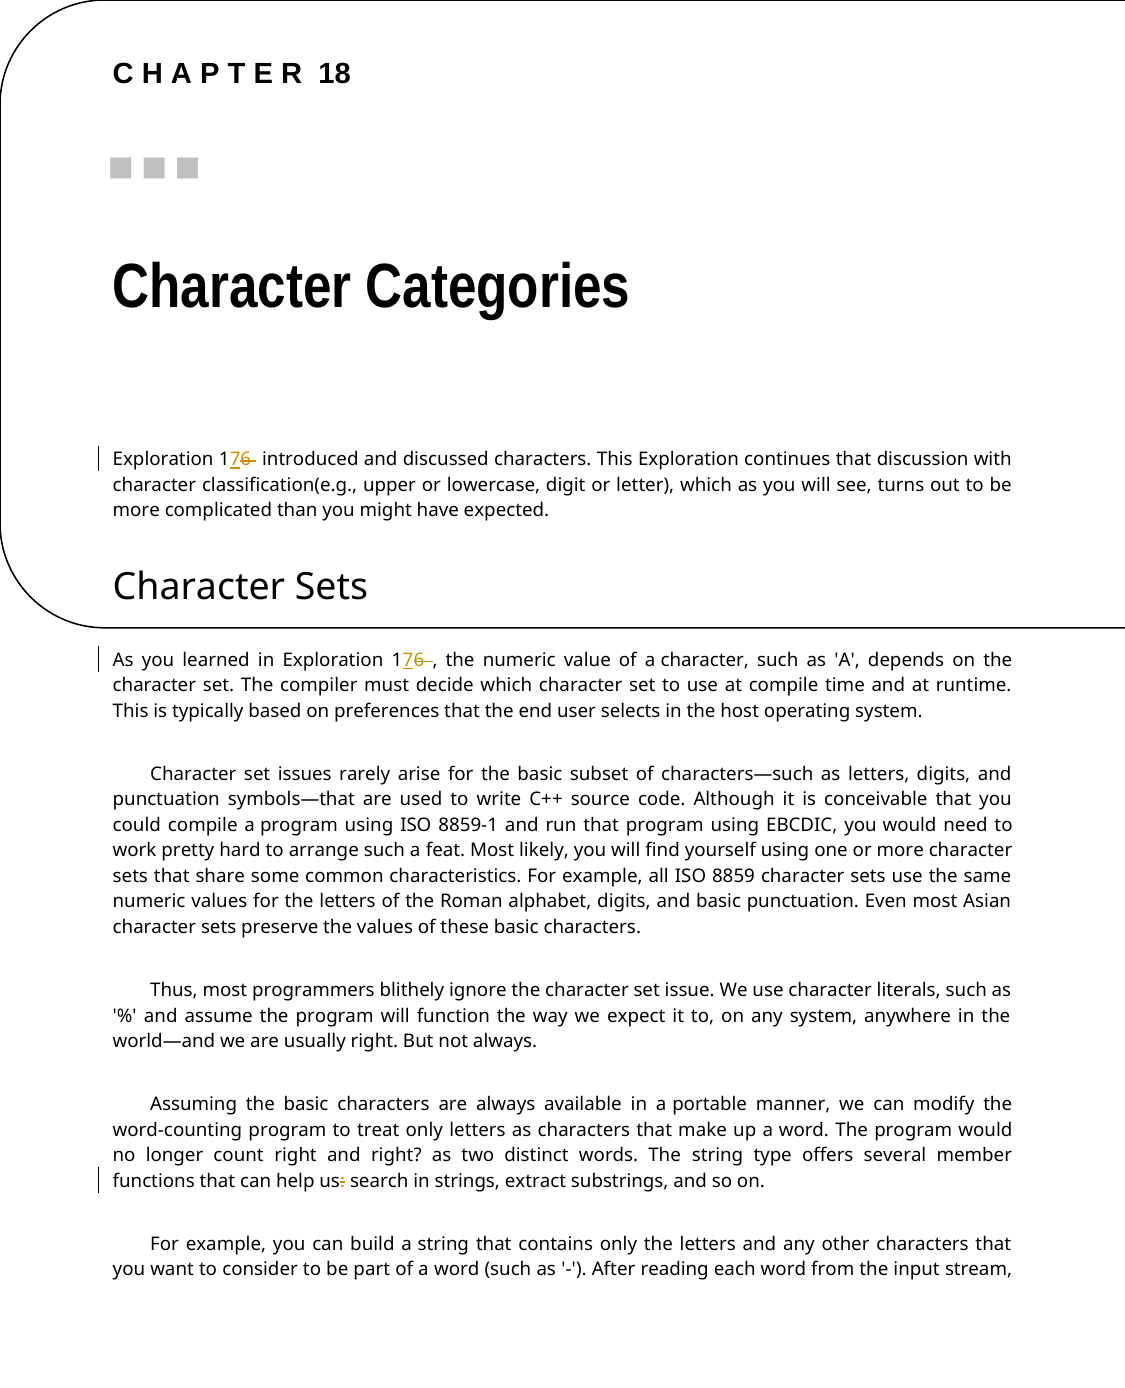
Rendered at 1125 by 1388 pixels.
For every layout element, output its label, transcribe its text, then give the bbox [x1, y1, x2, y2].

subtitle Character Sets [112, 560, 1012, 611]
title Character Categories [112, 249, 1012, 321]
text Character set issues rarely arise for the basic subset of characters—such as letters, digits, and punctuation symbols—that are used to write C++ source code. Although it is conceivable that you could compile a program using ISO 8859-1 and run that program using EBCDIC, you would need to work pretty hard to arrange such a feat. Most likely, you will find yourself using one or more character sets that share some common characteristics. For example, all ISO 8859 character sets use the same numeric values for the letters of the Roman alphabet, digits, and basic punctuation. Even most Asian character sets preserve the values of these basic characters. [112, 760, 1012, 939]
text Thus, most programmers blithely ignore the character set issue. We use character literals, such as '%' and assume the program will function the way we expect it to, on any system, anywhere in the world—and we are usually right. But not always. [112, 976, 1012, 1053]
text As you learned in Exploration 17, the numeric value of a character, such as 'A', depends on the character set. The compiler must decide which character set to use at compile time and at runtime. This is typically based on preferences that the end user selects in the host operating system. [112, 646, 1012, 723]
text Assuming the basic characters are always available in a portable manner, we can modify the word-counting program to treat only letters as characters that make up a word. The program would no longer count right and right? as two distinct words. The string type offers several member functions that can help us search in strings, extract substrings, and so on. [112, 1090, 1012, 1192]
text For example, you can build a string that contains only the letters and any other characters that you want to consider to be part of a word (such as '-'). After reading each word from the input stream, [112, 1230, 1012, 1281]
text Exploration 17 introduced and discussed characters. This Exploration continues that discussion with character classification(e.g., upper or lowercase, digit or letter), which as you will see, turns out to be more complicated than you might have expected. [112, 446, 1012, 522]
